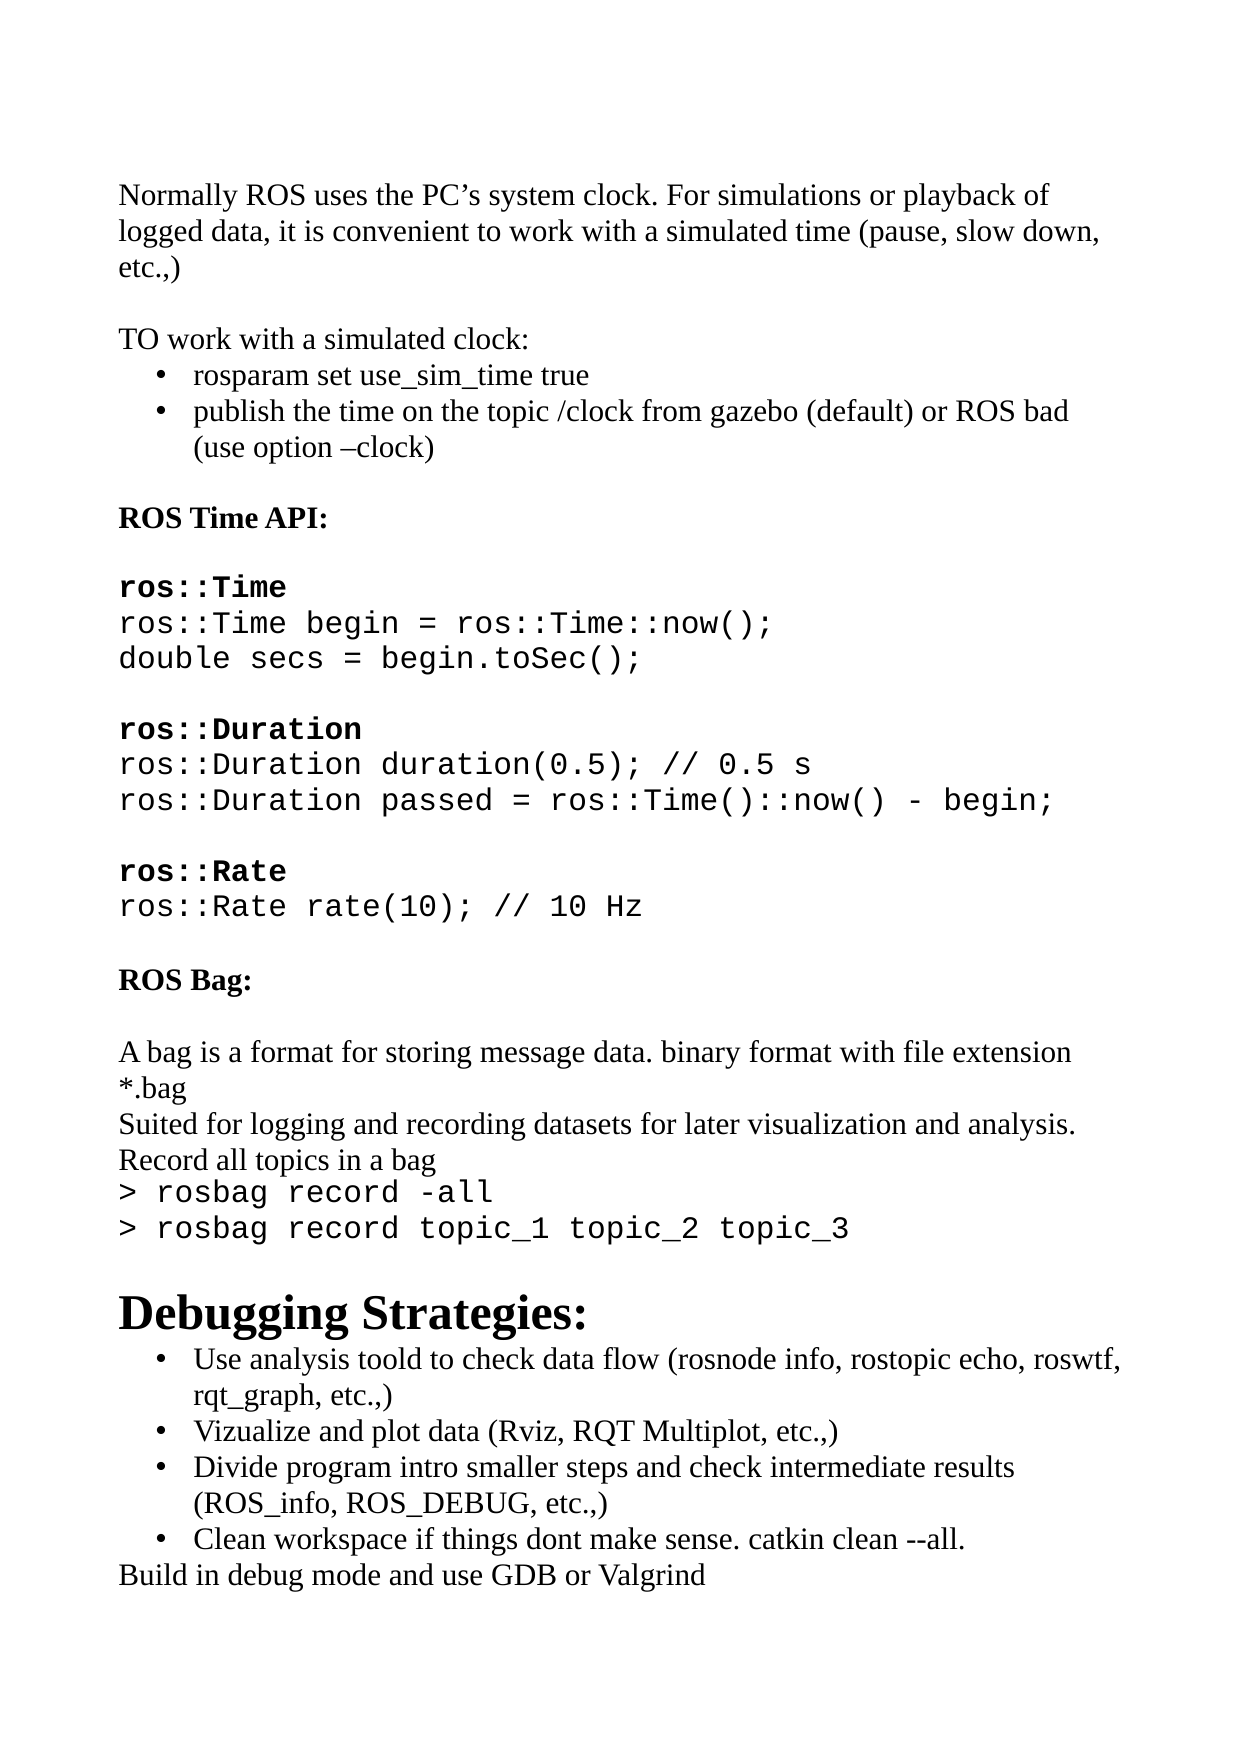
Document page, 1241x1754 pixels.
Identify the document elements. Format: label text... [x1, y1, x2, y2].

text Build in debug mode and use GDB or Valgrind [118, 1556, 1122, 1592]
text ros::Time begin = ros::Time::now(); [118, 607, 1122, 642]
text Suited for logging and recording datasets for later visualization and analysis. [118, 1105, 1122, 1141]
list Clean workspace if things dont make sense. catkin clean --all. [156, 1520, 1122, 1556]
text > rosbag record -all [118, 1177, 1122, 1212]
list Divide program intro smaller steps and check intermediate results (ROS_info, ROS_DEBUG, etc.,) [156, 1448, 1122, 1520]
text ros::Duration passed = ros::Time()::now() - begin; [118, 784, 1122, 819]
text TO work with a simulated clock: [118, 320, 1122, 356]
text ros::Time [118, 572, 1122, 607]
text A bag is a format for storing message data. binary format with file extension *.bag [118, 1033, 1122, 1105]
text double secs = begin.toSec(); [118, 642, 1122, 678]
list rosparam set use_sim_time true [156, 356, 1122, 392]
list Use analysis toold to check data flow (rosnode info, rostopic echo, roswtf, rqt_graph, etc.,) [156, 1341, 1122, 1412]
text ROS Bag: [118, 961, 1122, 997]
text ros::Duration duration(0.5); // 0.5 s [118, 749, 1122, 784]
text Record all topics in a bag [118, 1141, 1122, 1177]
text > rosbag record topic_1 topic_2 topic_3 [118, 1212, 1122, 1248]
list publish the time on the topic /clock from gazebo (default) or ROS bad (use option –clock) [156, 392, 1122, 464]
text Normally ROS uses the PC’s system clock. For simulations or playback of logged data, it is convenient to work with a simulated time (pause, slow down, etc.,) [118, 176, 1122, 284]
text ros::Duration [118, 713, 1122, 749]
text ros::Rate rate(10); // 10 Hz [118, 890, 1122, 926]
text ROS Time API: [118, 500, 1122, 536]
list Vizualize and plot data (Rviz, RQT Multiplot, etc.,) [156, 1412, 1122, 1448]
text Debugging Strategies: [118, 1283, 1122, 1341]
text ros::Rate [118, 855, 1122, 890]
